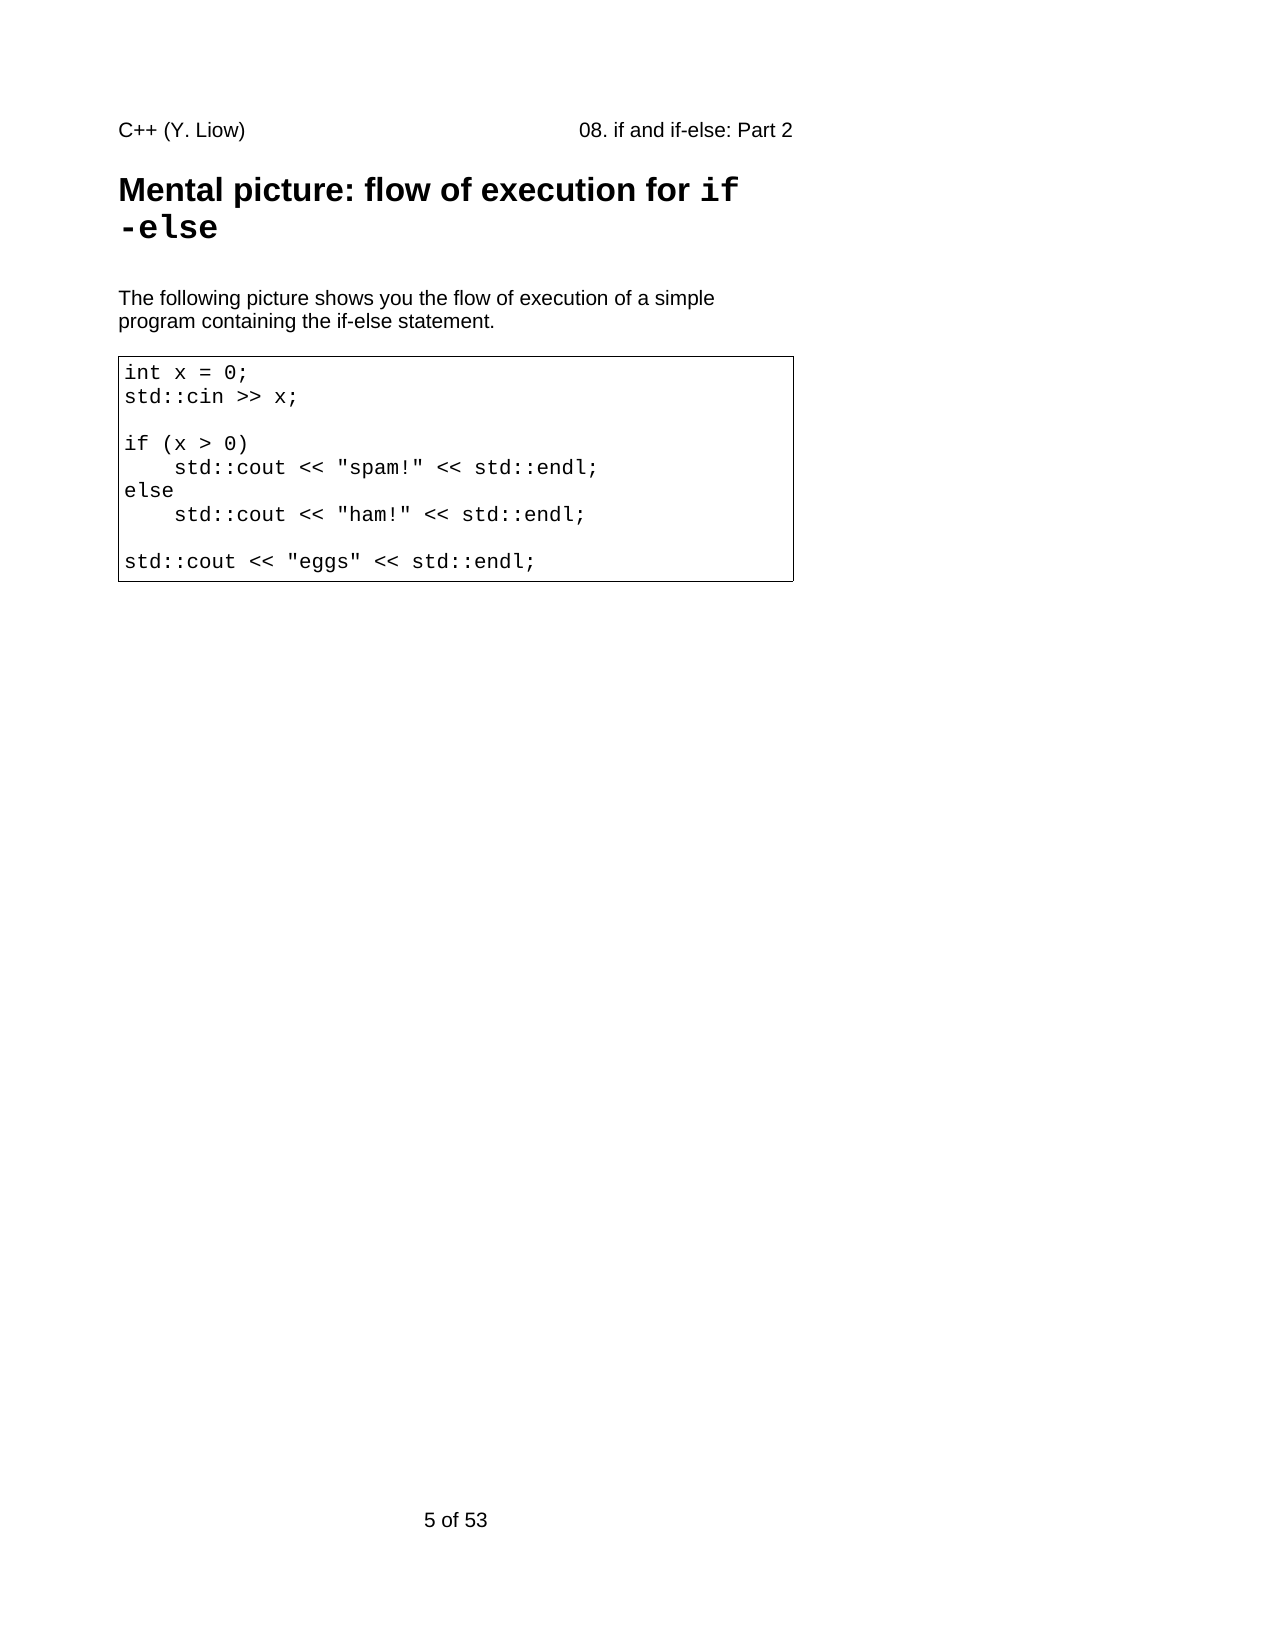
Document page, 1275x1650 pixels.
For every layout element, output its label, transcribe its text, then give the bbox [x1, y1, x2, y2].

table_header int x = 0; std::cin >> x; if (x > 0) std::cout << "spam!" << std::endl; else std::cout << "ham!" << std::endl; std::cout << "eggs" << std::endl; [119, 357, 793, 581]
text -else [118, 211, 793, 249]
text The following picture shows you the flow of execution of a simple program containing the if-else statement. [118, 287, 793, 333]
text Mental picture: flow of execution for if [118, 171, 793, 211]
